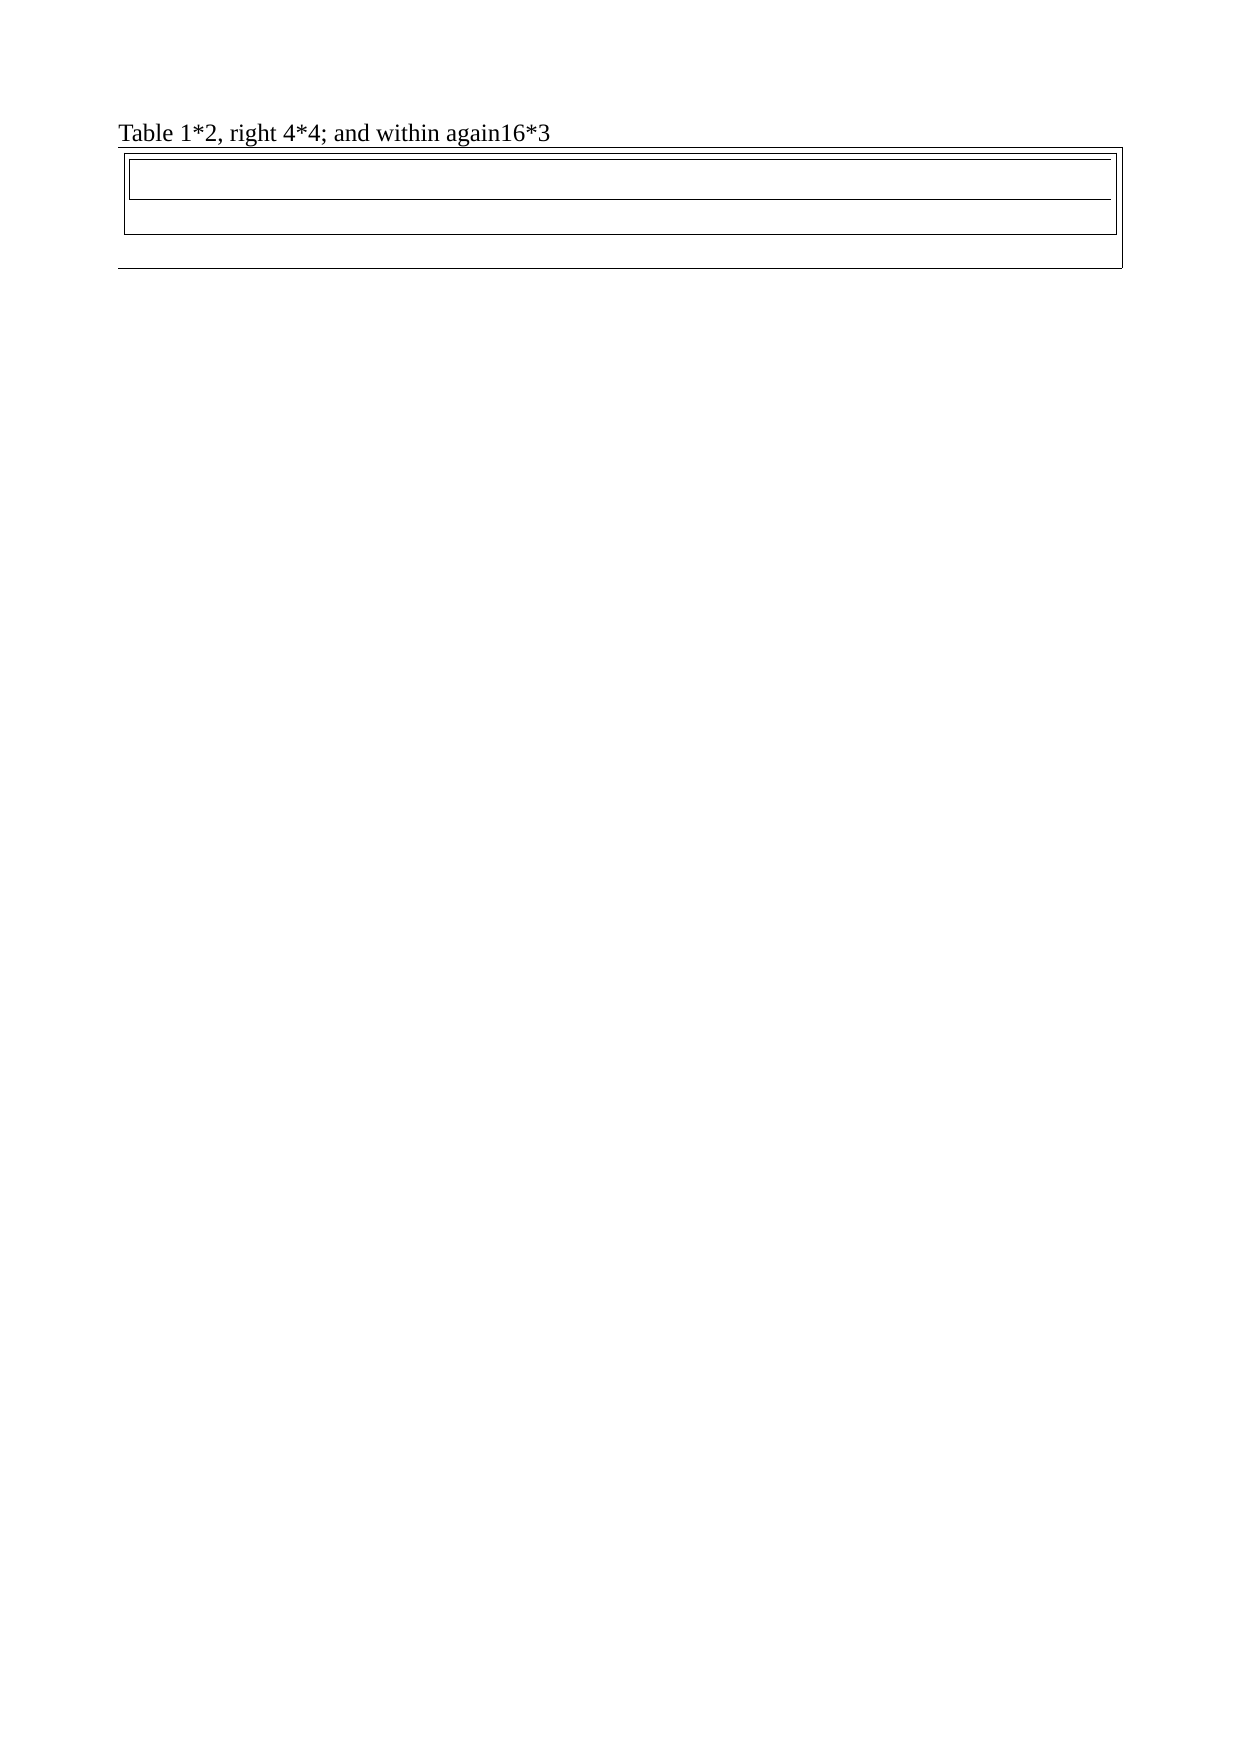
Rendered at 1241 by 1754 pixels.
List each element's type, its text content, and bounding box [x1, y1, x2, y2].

table_header [125, 154, 1116, 233]
text Table 1*2, right 4*4; and within again16*3 [118, 118, 1122, 147]
table_header [130, 160, 1111, 199]
table_header [118, 148, 1122, 268]
